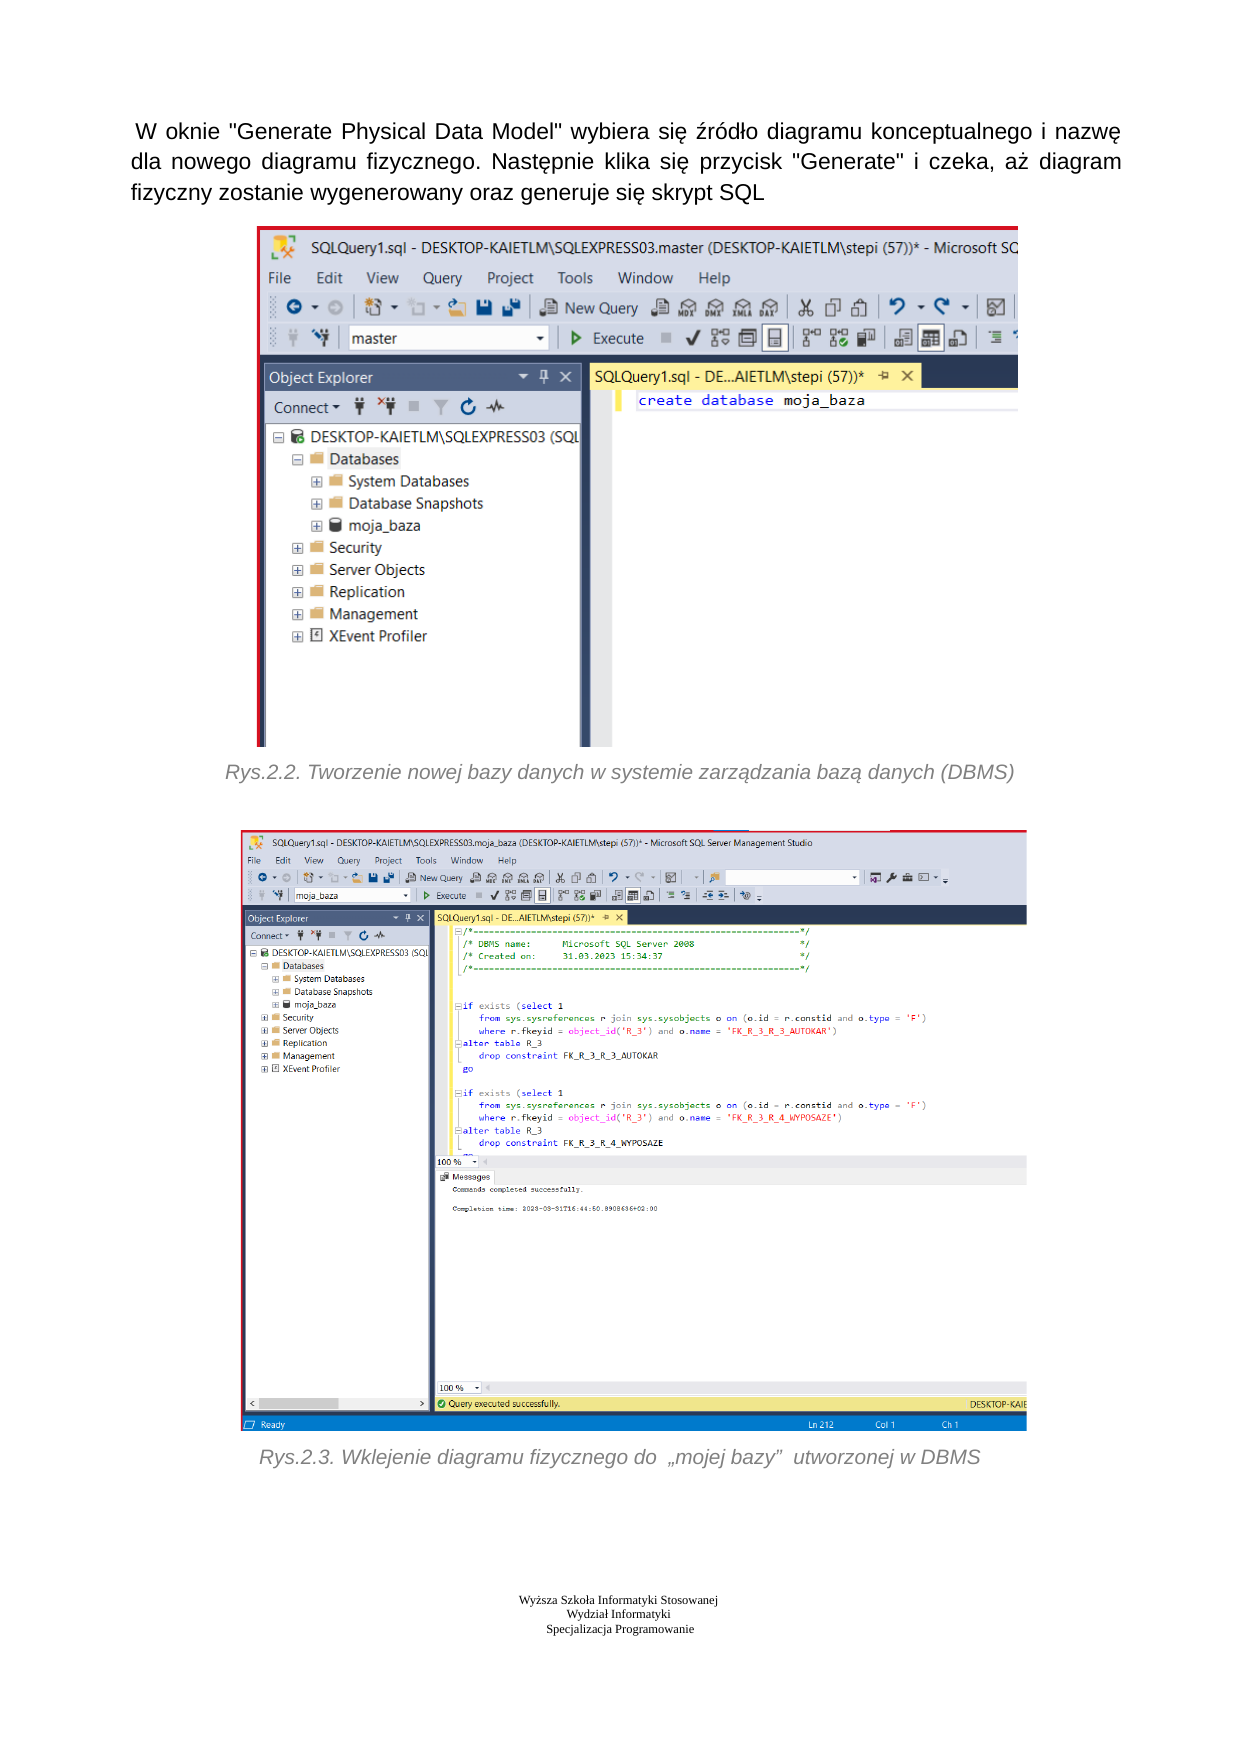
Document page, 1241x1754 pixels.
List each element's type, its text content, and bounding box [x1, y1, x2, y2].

picture [256, 226, 1018, 747]
text Rys.2.3. Wklejenie diagramu fizycznego do „mojej bazy” utworzonej w DBMS [118, 1445, 1122, 1469]
text Rys.2.2. Tworzenie nowej bazy danych w systemie zarządzania bazą danych (DBMS) [118, 760, 1122, 784]
text W oknie "Generate Physical Data Model" wybiera się źródło diagramu konceptualnego i nazwę dla nowego diagramu fizycznego. Następnie klika się przycisk "Generate" i czeka, aż diagram fizyczny zostanie wygenerowany oraz generuje się skrypt SQL [118, 118, 1122, 205]
picture [240, 830, 1027, 1431]
